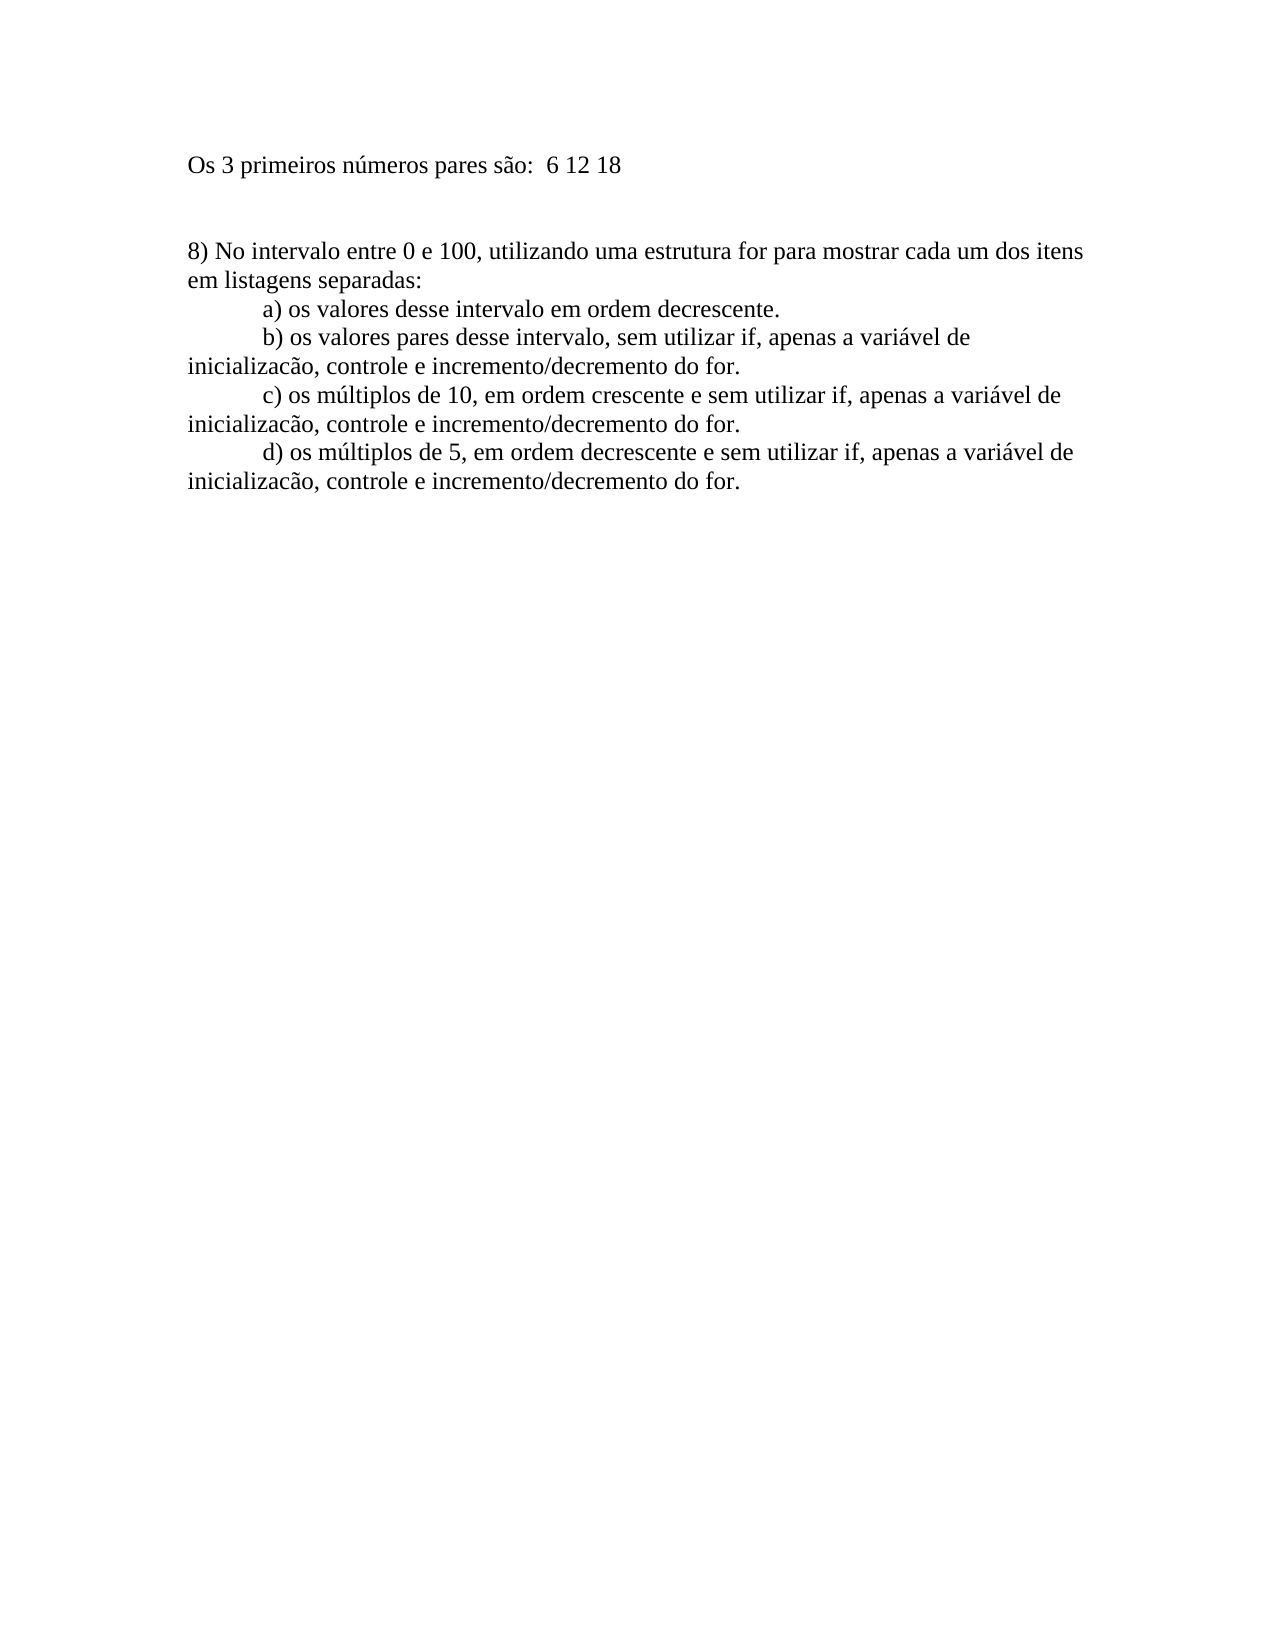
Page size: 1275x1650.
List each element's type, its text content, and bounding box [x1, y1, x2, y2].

text Os 3 primeiros números pares são: 6 12 18 [187, 150, 1087, 179]
text 8) No intervalo entre 0 e 100, utilizando uma estrutura for para mostrar cada um dos itens em listagens separadas: [187, 236, 1087, 294]
text c) os múltiplos de 10, em ordem crescente e sem utilizar if, apenas a variável de inicializacão, controle e incremento/decremento do for. [187, 380, 1087, 437]
text d) os múltiplos de 5, em ordem decrescente e sem utilizar if, apenas a variável de inicializacão, controle e incremento/decremento do for. [187, 437, 1087, 495]
text a) os valores desse intervalo em ordem decrescente. [187, 294, 1087, 322]
text b) os valores pares desse intervalo, sem utilizar if, apenas a variável de inicializacão, controle e incremento/decremento do for. [187, 322, 1087, 380]
